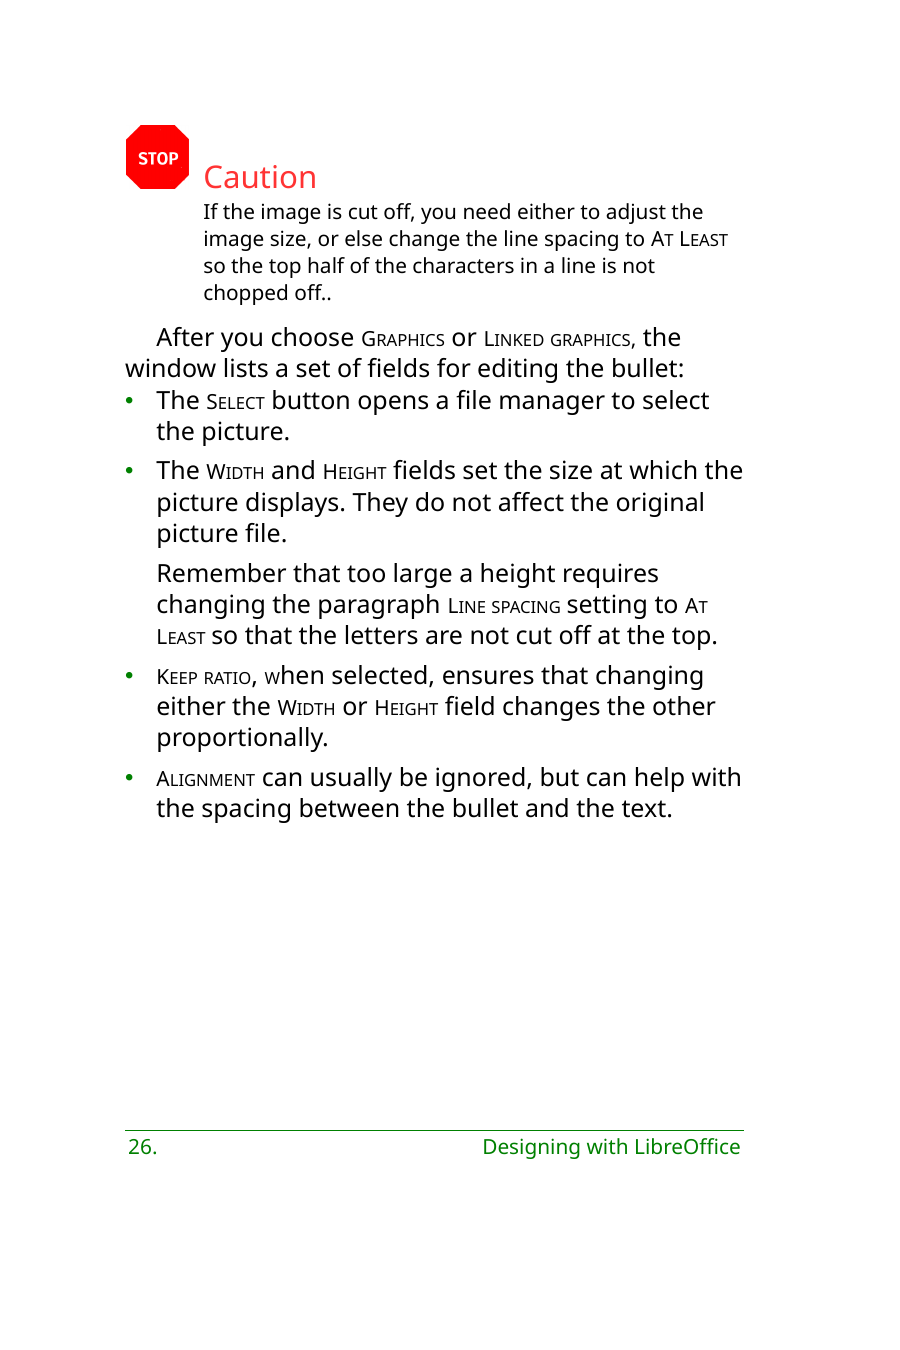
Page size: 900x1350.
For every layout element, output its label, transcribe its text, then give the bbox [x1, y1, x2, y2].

list Alignment can usually be ignored, but can help with the spacing between the bullet and the text. [125, 761, 744, 824]
list The Select button opens a file manager to select the picture. [125, 384, 744, 447]
picture [126, 125, 189, 189]
list Keep ratio, when selected, ensures that changing either the Width or Height field changes the other proportionally. [125, 659, 744, 753]
list Remember that too large a height requires changing the paragraph Line spacing setting to At Least so that the letters are not cut off at the top. [125, 557, 744, 651]
text If the image is cut off, you need either to adjust the image size, or else change the line spacing to At Least so the top half of the characters in a line is not chopped off.. [203, 198, 744, 306]
list Caution [125, 125, 744, 198]
list The Width and Height fields set the size at which the picture displays. They do not affect the original picture file. [125, 455, 744, 549]
text After you choose Graphics or Linked graphics, the window lists a set of fields for editing the bullet: [125, 322, 744, 384]
